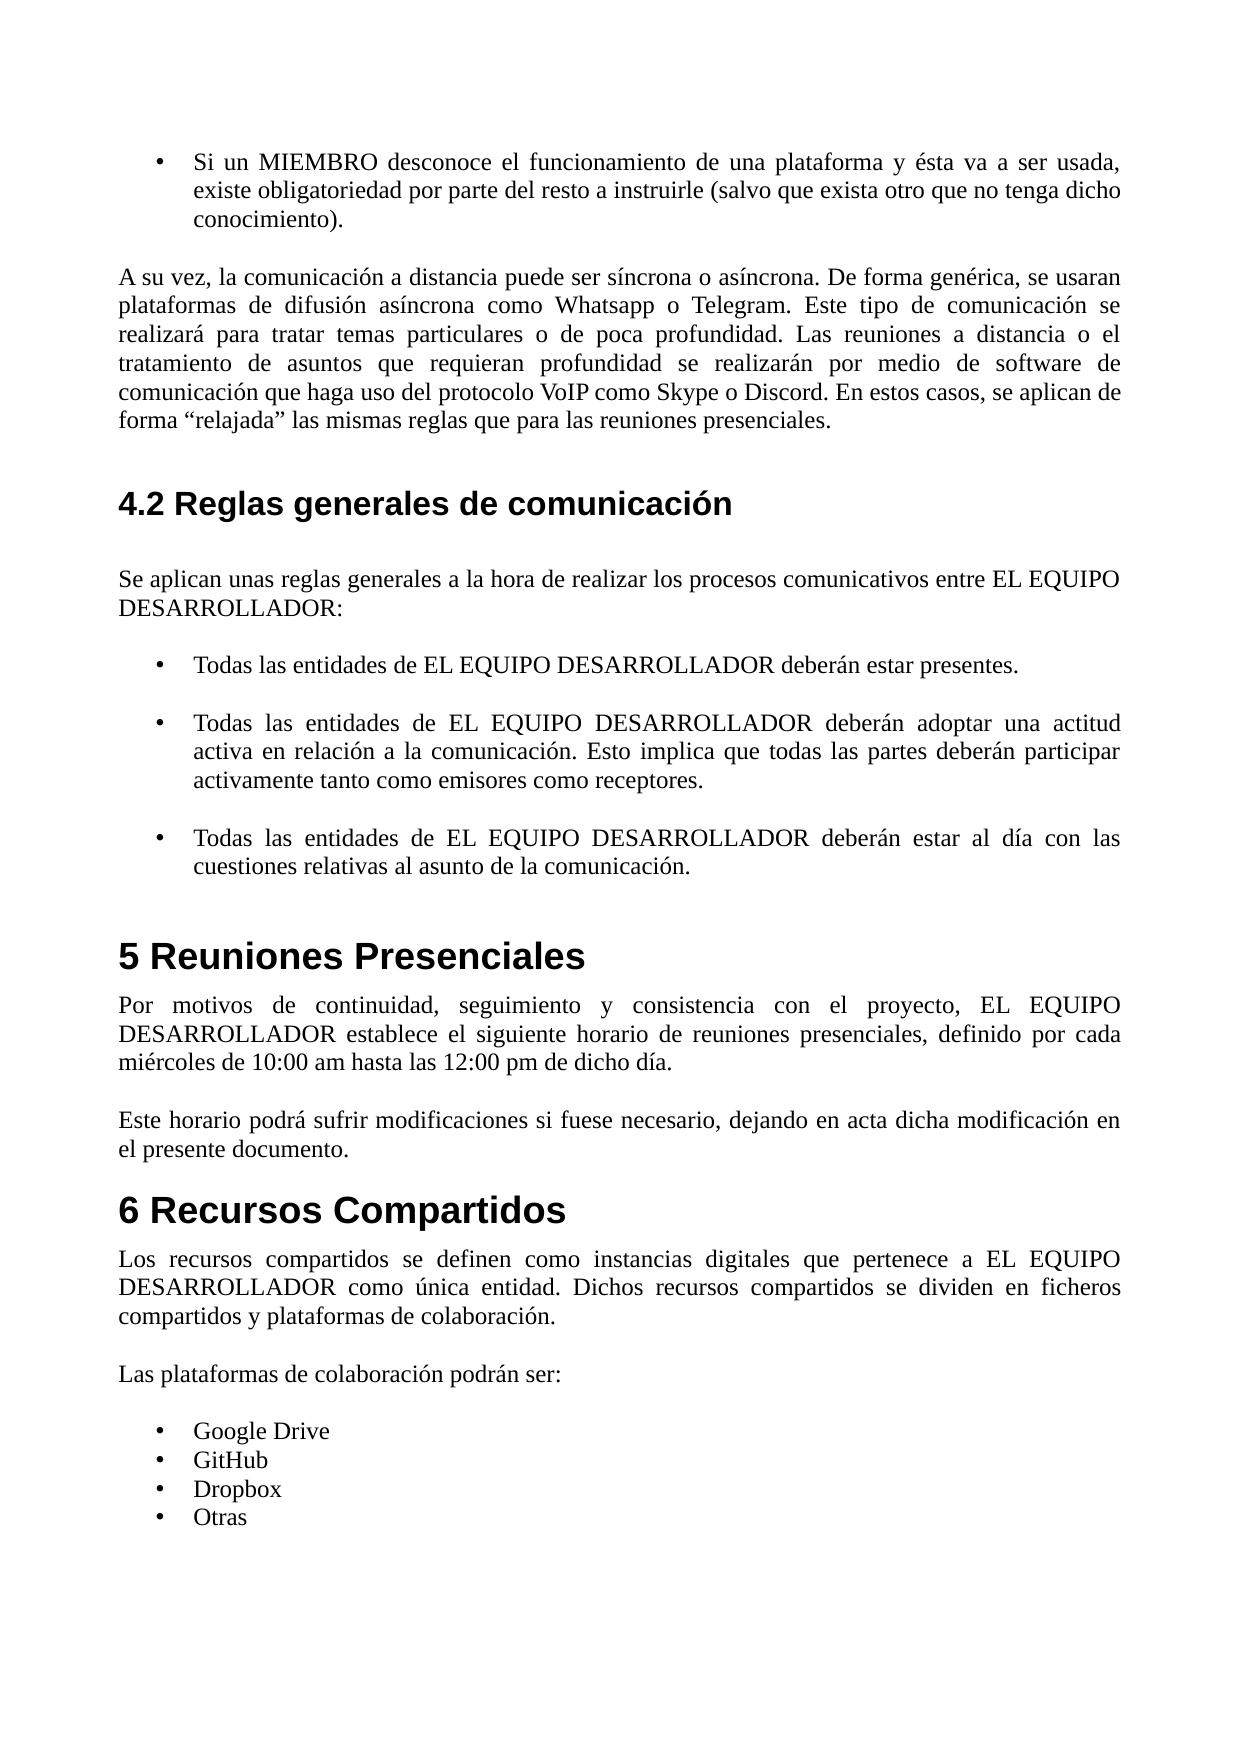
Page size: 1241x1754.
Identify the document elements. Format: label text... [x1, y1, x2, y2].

text Este horario podrá sufrir modificaciones si fuese necesario, dejando en acta dicha modificación en el presente documento. [118, 1105, 1122, 1162]
list Todas las entidades de EL EQUIPO DESARROLLADOR deberán estar presentes. [156, 650, 1122, 679]
text Se aplican unas reglas generales a la hora de realizar los procesos comunicativos entre EL EQUIPO DESARROLLADOR: [118, 564, 1122, 621]
text Las plataformas de colaboración podrán ser: [118, 1359, 1122, 1387]
list Todas las entidades de EL EQUIPO DESARROLLADOR deberán adoptar una actitud activa en relación a la comunicación. Esto implica que todas las partes deberán participar activamente tanto como emisores como receptores. [156, 708, 1122, 794]
list Otras [156, 1502, 1122, 1531]
text Los recursos compartidos se definen como instancias digitales que pertenece a EL EQUIPO DESARROLLADOR como única entidad. Dichos recursos compartidos se dividen en ficheros compartidos y plataformas de colaboración. [118, 1244, 1122, 1330]
subtitle 4.2 Reglas generales de comunicación [118, 484, 1122, 523]
list Todas las entidades de EL EQUIPO DESARROLLADOR deberán estar al día con las cuestiones relativas al asunto de la comunicación. [156, 823, 1122, 880]
text Por motivos de continuidad, seguimiento y consistencia con el proyecto, EL EQUIPO DESARROLLADOR establece el siguiente horario de reuniones presenciales, definido por cada miércoles de 10:00 am hasta las 12:00 pm de dicho día. [118, 990, 1122, 1076]
list Google Drive [156, 1416, 1122, 1445]
list Dropbox [156, 1474, 1122, 1502]
subtitle 6 Recursos Compartidos [118, 1187, 1122, 1231]
subtitle 5 Reuniones Presenciales [118, 934, 1122, 977]
text A su vez, la comunicación a distancia puede ser síncrona o asíncrona. De forma genérica, se usaran plataformas de difusión asíncrona como Whatsapp o Telegram. Este tipo de comunicación se realizará para tratar temas particulares o de poca profundidad. Las reuniones a distancia o el tratamiento de asuntos que requieran profundidad se realizarán por medio de software de comunicación que haga uso del protocolo VoIP como Skype o Discord. En estos casos, se aplican de forma “relajada” las mismas reglas que para las reuniones presenciales. [118, 262, 1122, 434]
list GitHub [156, 1445, 1122, 1474]
list Si un MIEMBRO desconoce el funcionamiento de una plataforma y ésta va a ser usada, existe obligatoriedad por parte del resto a instruirle (salvo que exista otro que no tenga dicho conocimiento). [156, 147, 1122, 233]
